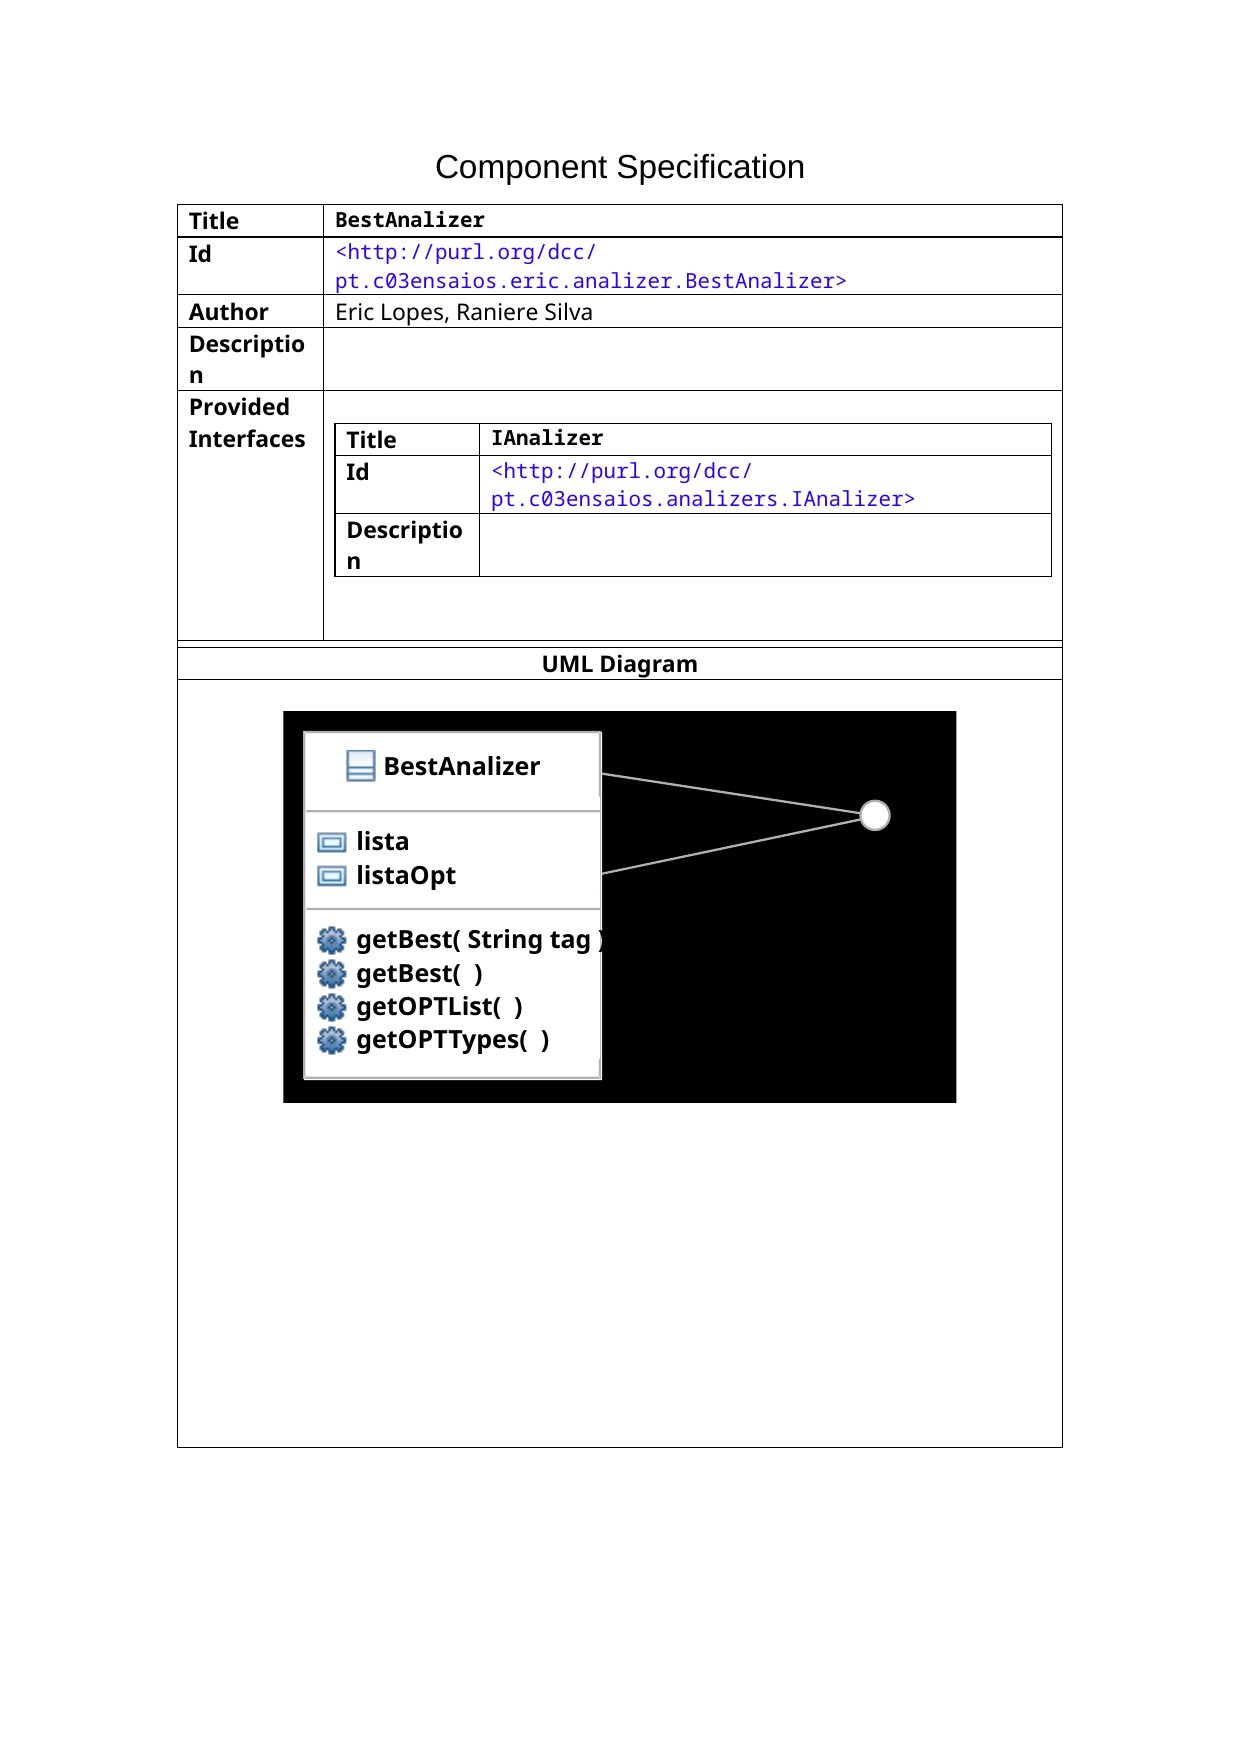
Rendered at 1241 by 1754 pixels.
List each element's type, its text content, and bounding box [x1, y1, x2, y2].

table_cell UML Diagram [178, 648, 1062, 679]
table_cell [324, 328, 1062, 390]
table_cell Provided Interfaces [178, 391, 323, 640]
table_cell [480, 514, 1051, 576]
table_header BestAnalizer [324, 205, 1062, 236]
text Component Specification [177, 148, 1063, 186]
table_cell Id [336, 456, 479, 513]
table_cell [178, 680, 1062, 1447]
table_cell [178, 641, 1062, 647]
table_header Title [336, 424, 479, 455]
table_cell Description [336, 514, 479, 576]
table_cell <http://purl.org/dcc/pt.c03ensaios.analizers.IAnalizer> [480, 456, 1051, 513]
table_header Title [178, 205, 323, 236]
table_header IAnalizer [480, 424, 1051, 455]
table_cell Author [178, 295, 323, 327]
table_cell [324, 391, 1062, 640]
table_cell Description [178, 328, 323, 390]
table_cell <http://purl.org/dcc/pt.c03ensaios.eric.analizer.BestAnalizer> [324, 238, 1062, 294]
table_cell Id [178, 238, 323, 294]
table_cell Eric Lopes, Raniere Silva [324, 295, 1062, 327]
